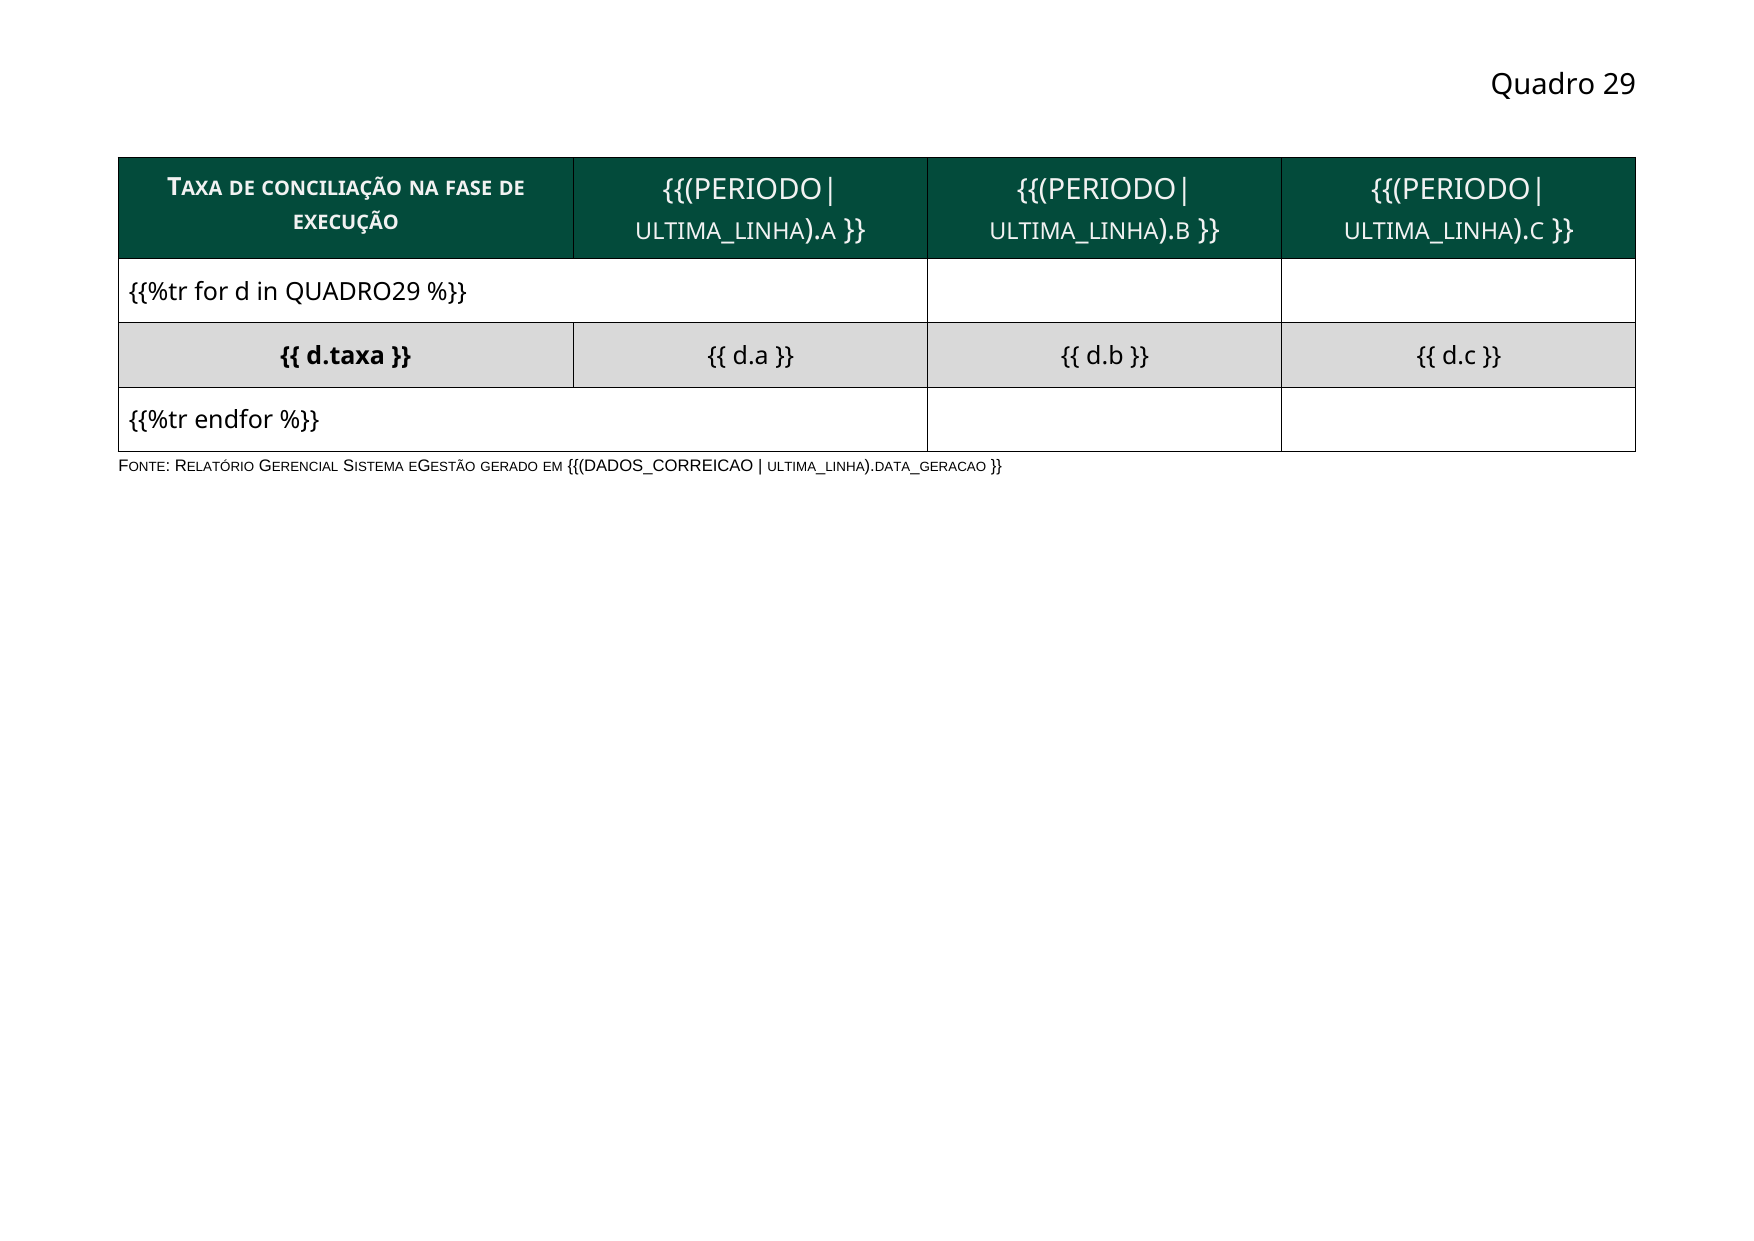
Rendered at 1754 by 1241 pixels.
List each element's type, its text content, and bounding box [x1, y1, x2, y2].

table_cell {{ d.b }} [928, 323, 1281, 387]
table_cell {{%tr for d in QUADRO29 %}} [119, 259, 927, 322]
table_cell {{ d.c }} [1282, 323, 1635, 387]
table_cell [1282, 259, 1635, 322]
text Fonte: Relatório Gerencial Sistema eGestão gerado em {{(DADOS_CORREICAO | ultima_linha).data_geracao }} [118, 456, 1636, 475]
table_cell {{ d.taxa }} [119, 323, 573, 387]
table_header {{(PERIODO|ultima_linha).b }} [928, 158, 1281, 258]
table_cell [1282, 388, 1635, 451]
table_header {{(PERIODO|ultima_linha).a }} [574, 158, 927, 258]
table_header Taxa de conciliação na fase de execução [119, 158, 573, 258]
text Quadro 29 [118, 63, 1636, 103]
table_cell {{ d.a }} [574, 323, 927, 387]
table_header {{(PERIODO|ultima_linha).c }} [1282, 158, 1635, 258]
table_cell {{%tr endfor %}} [119, 388, 927, 451]
table_cell [928, 388, 1281, 451]
table_cell [928, 259, 1281, 322]
